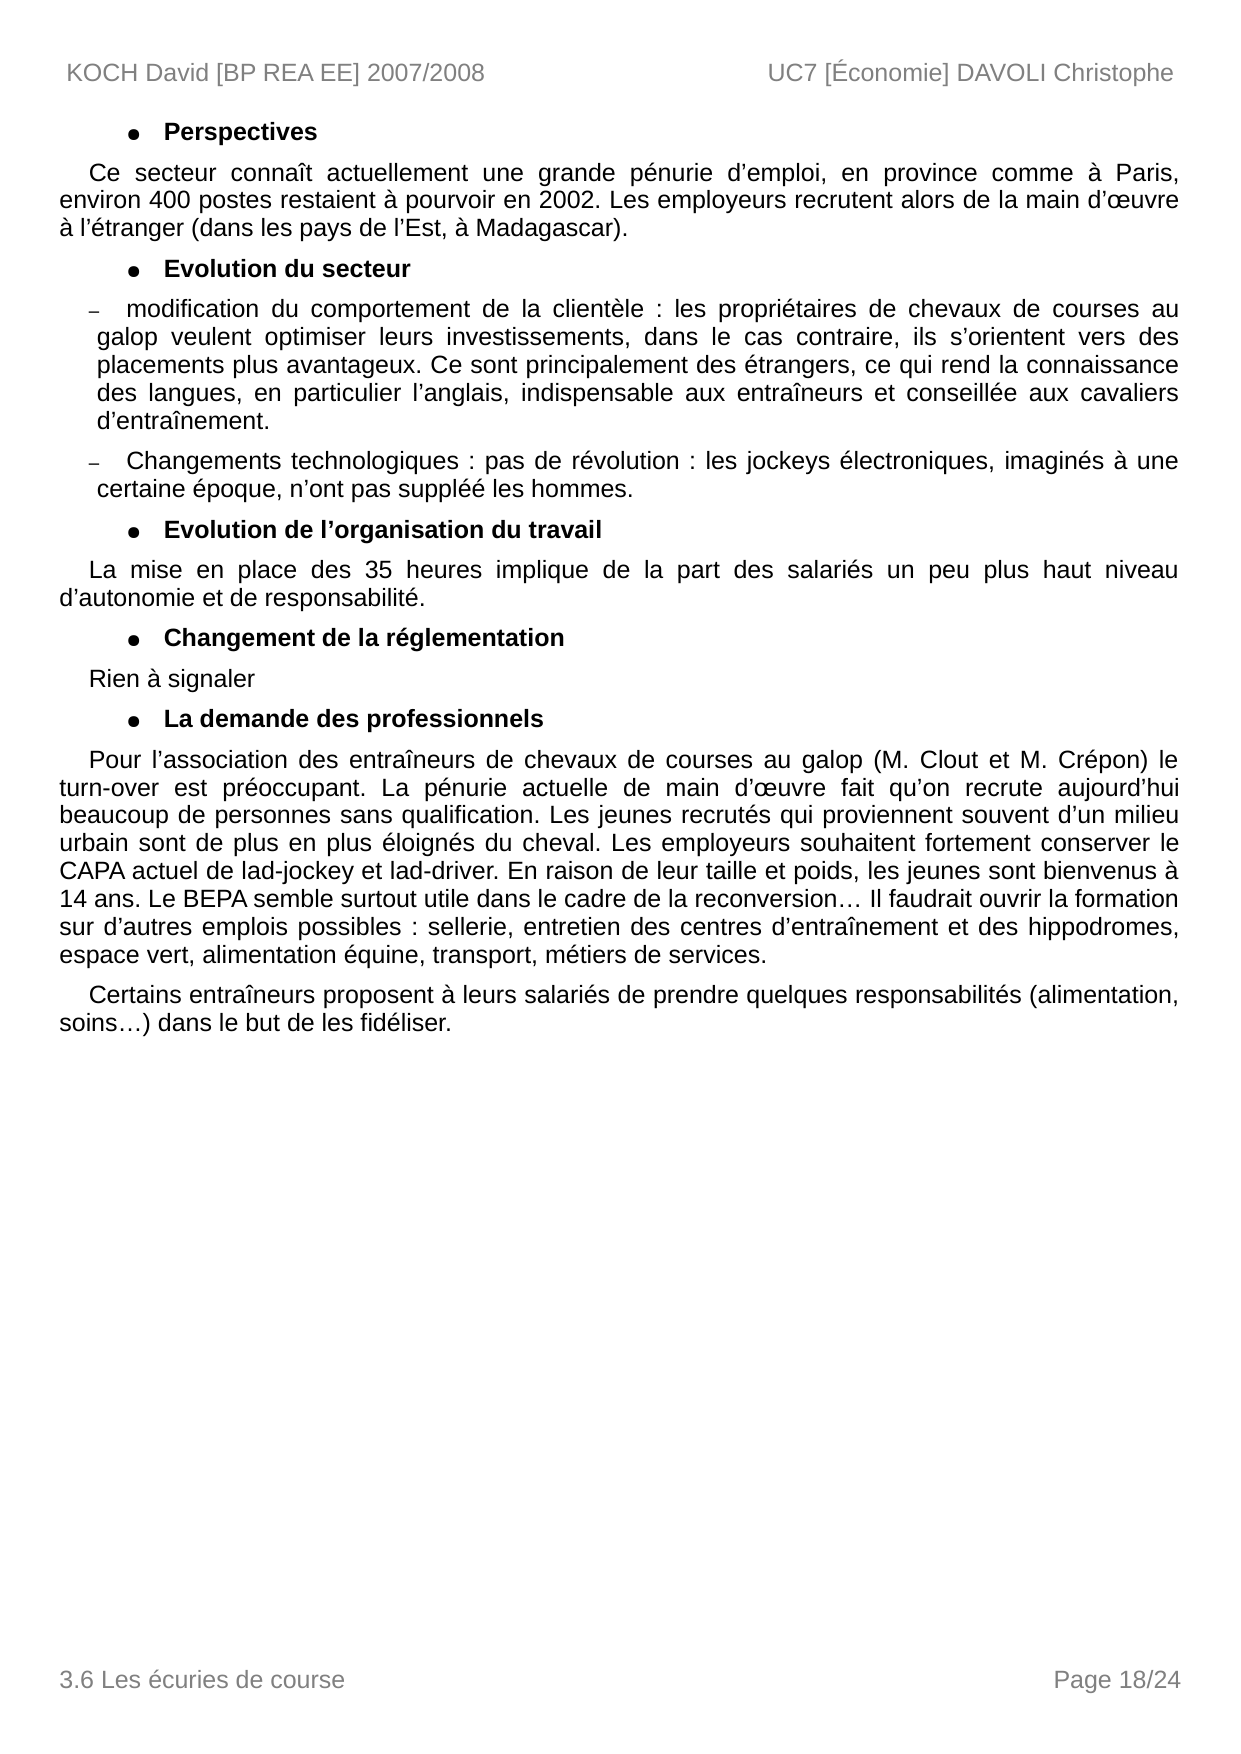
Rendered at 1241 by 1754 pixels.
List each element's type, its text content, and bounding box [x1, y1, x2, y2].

text Pour l’association des entraîneurs de chevaux de courses au galop (M. Clout et M. Crépon) le turn-over est préoccupant. La pénurie actuelle de main d’œuvre fait qu’on recrute aujourd’hui beaucoup de personnes sans qualification. Les jeunes recrutés qui proviennent souvent d’un milieu urbain sont de plus en plus éloignés du cheval. Les employeurs souhaitent fortement conserver le CAPA actuel de lad-jockey et lad-driver. En raison de leur taille et poids, les jeunes sont bienvenus à 14 ans. Le BEPA semble surtout utile dans le cadre de la reconversion… Il faudrait ouvrir la formation sur d’autres emplois possibles : sellerie, entretien des centres d’entraînement et des hippodromes, espace vert, alimentation équine, transport, métiers de services. [59, 746, 1181, 969]
list Perspectives [97, 118, 1181, 146]
text Rien à signaler [59, 665, 1181, 693]
text La mise en place des 35 heures implique de la part des salariés un peu plus haut niveau d’autonomie et de responsabilité. [59, 556, 1181, 612]
list Changements technologiques : pas de révolution : les jockeys électroniques, imaginés à une certaine époque, n’ont pas suppléé les hommes. [59, 447, 1181, 503]
list Evolution de l’organisation du travail [97, 516, 1181, 543]
list La demande des professionnels [97, 705, 1181, 733]
list Evolution du secteur [97, 255, 1181, 283]
text Certains entraîneurs proposent à leurs salariés de prendre quelques responsabilités (alimentation, soins…) dans le but de les fidéliser. [59, 981, 1181, 1037]
list modification du comportement de la clientèle : les propriétaires de chevaux de courses au galop veulent optimiser leurs investissements, dans le cas contraire, ils s’orientent vers des placements plus avantageux. Ce sont principalement des étrangers, ce qui rend la connaissance des langues, en particulier l’anglais, indispensable aux entraîneurs et conseillée aux cavaliers d’entraînement. [59, 295, 1181, 435]
text Ce secteur connaît actuellement une grande pénurie d’emploi, en province comme à Paris, environ 400 postes restaient à pourvoir en 2002. Les employeurs recrutent alors de la main d’œuvre à l’étranger (dans les pays de l’Est, à Madagascar). [59, 158, 1181, 242]
list Changement de la réglementation [97, 624, 1181, 652]
